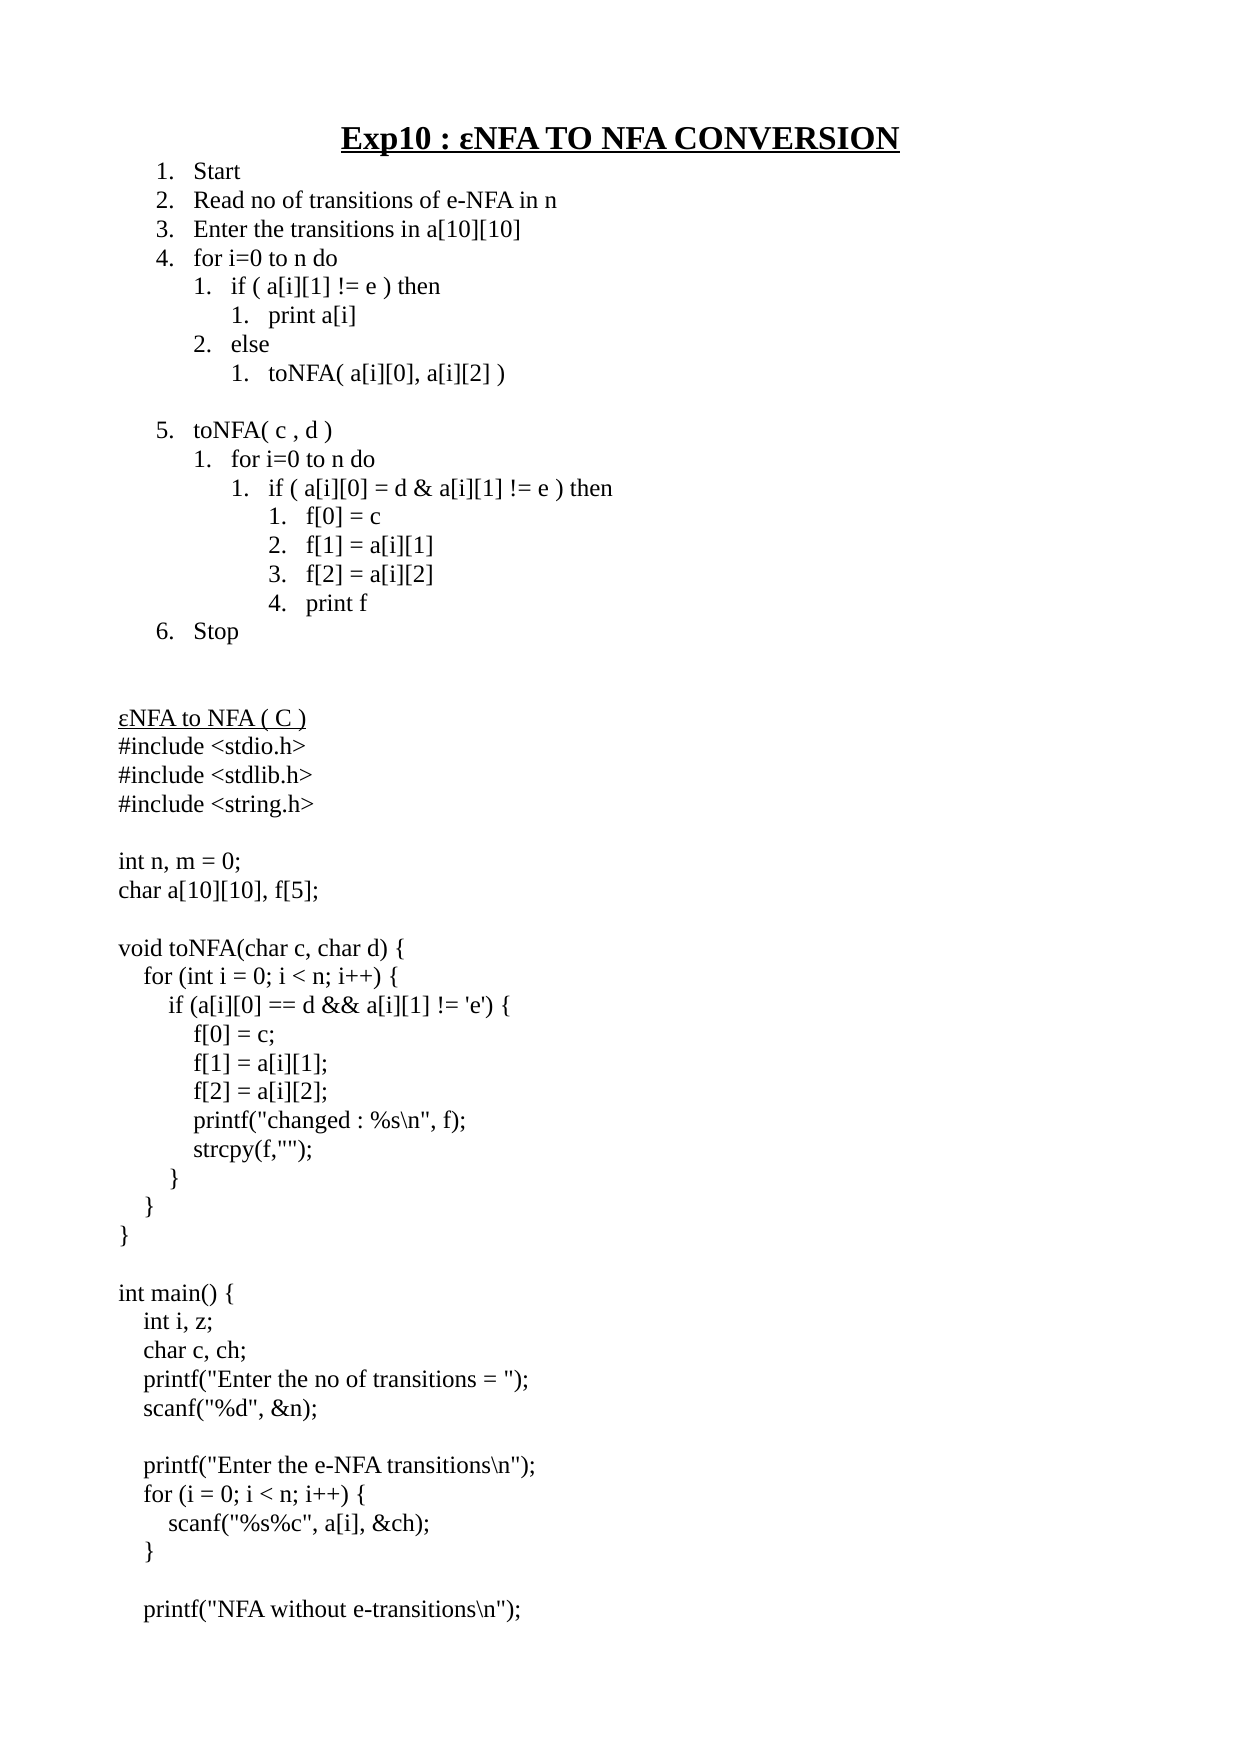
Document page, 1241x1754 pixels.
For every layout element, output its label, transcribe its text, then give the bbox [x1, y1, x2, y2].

list toNFA( a[i][0], a[i][2] ) [231, 358, 1122, 386]
text f[0] = c; [118, 1019, 1122, 1048]
text f[2] = a[i][2]; [118, 1076, 1122, 1105]
list Enter the transitions in a[10][10] [156, 214, 1122, 243]
text scanf("%s%c", a[i], &ch); [118, 1508, 1122, 1536]
text void toNFA(char c, char d) { [118, 933, 1122, 961]
list f[0] = c [268, 501, 1122, 530]
text εNFA to NFA ( C ) [118, 703, 1122, 731]
text for (int i = 0; i < n; i++) { [118, 961, 1122, 990]
text char c, ch; [118, 1335, 1122, 1364]
text for (i = 0; i < n; i++) { [118, 1479, 1122, 1508]
list if ( a[i][1] != e ) then [193, 271, 1122, 300]
list print a[i] [231, 300, 1122, 329]
text int i, z; [118, 1306, 1122, 1335]
list for i=0 to n do [193, 444, 1122, 473]
text } [118, 1191, 1122, 1220]
list Start [156, 156, 1122, 185]
list f[2] = a[i][2] [268, 559, 1122, 588]
list Stop [156, 616, 1122, 645]
text Exp10 : εNFA TO NFA CONVERSION [118, 118, 1122, 156]
text int main() { [118, 1278, 1122, 1306]
text scanf("%d", &n); [118, 1393, 1122, 1421]
list for i=0 to n do [156, 243, 1122, 271]
text } [118, 1536, 1122, 1565]
text #include <stdlib.h> [118, 760, 1122, 789]
text int n, m = 0; [118, 846, 1122, 875]
list f[1] = a[i][1] [268, 530, 1122, 559]
text printf("Enter the no of transitions = "); [118, 1364, 1122, 1393]
list Read no of transitions of e-NFA in n [156, 185, 1122, 214]
text char a[10][10], f[5]; [118, 875, 1122, 904]
text #include <string.h> [118, 789, 1122, 818]
text printf("Enter the e-NFA transitions\n"); [118, 1450, 1122, 1479]
text f[1] = a[i][1]; [118, 1048, 1122, 1076]
list toNFA( c , d ) [156, 415, 1122, 444]
text printf("changed : %s\n", f); [118, 1105, 1122, 1134]
list if ( a[i][0] = d & a[i][1] != e ) then [231, 473, 1122, 501]
text if (a[i][0] == d && a[i][1] != 'e') { [118, 990, 1122, 1019]
text } [118, 1220, 1122, 1249]
list else [193, 329, 1122, 358]
text } [118, 1163, 1122, 1191]
text #include <stdio.h> [118, 731, 1122, 760]
list print f [268, 588, 1122, 616]
text strcpy(f,""); [118, 1134, 1122, 1163]
text printf("NFA without e-transitions\n"); [118, 1594, 1122, 1623]
